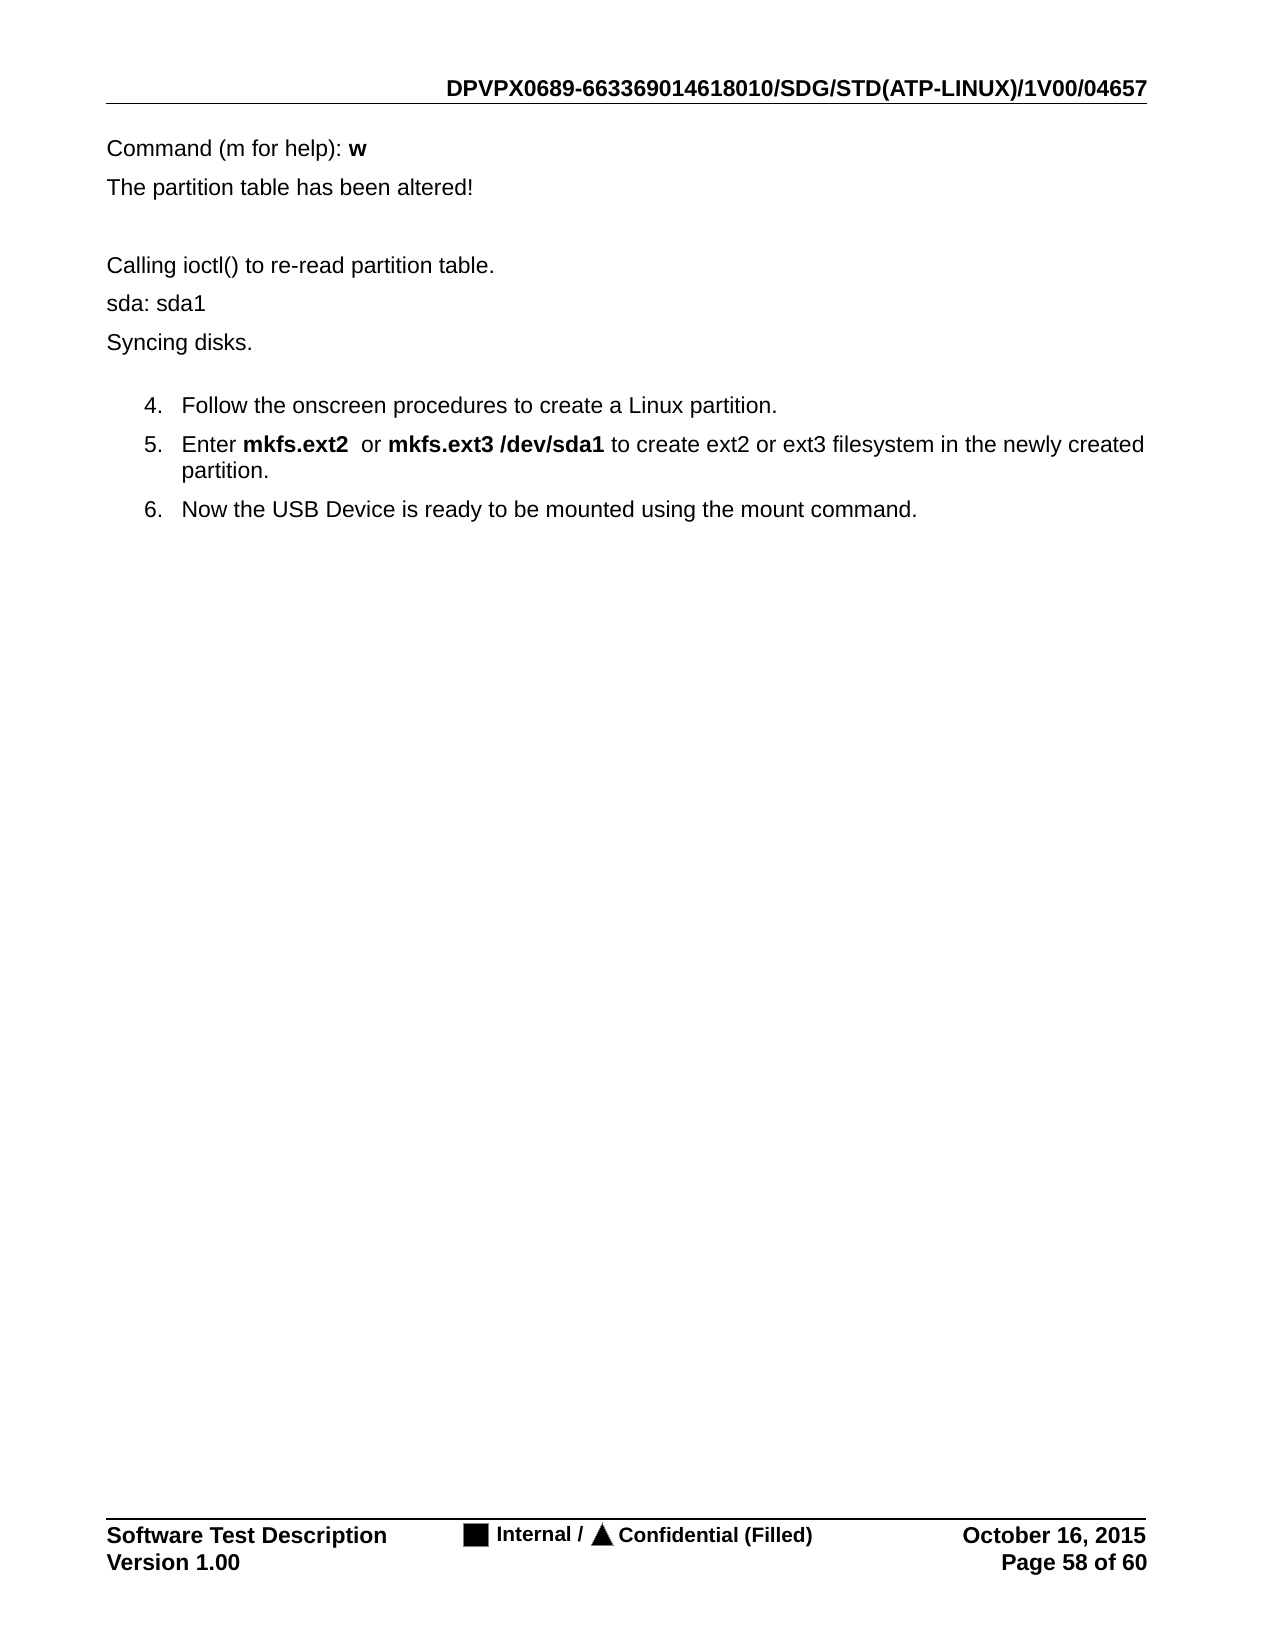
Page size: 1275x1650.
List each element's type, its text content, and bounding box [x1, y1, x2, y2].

text Calling ioctl() to re-read partition table. [106, 252, 1147, 278]
list Follow the onscreen procedures to create a Linux partition. [144, 392, 1147, 418]
list Enter mkfs.ext2 or mkfs.ext3 /dev/sda1 to create ext2 or ext3 filesystem in the newly created partition. [144, 431, 1147, 483]
text sda: sda1 [106, 290, 1147, 317]
list Now the USB Device is ready to be mounted using the mount command. [144, 496, 1147, 522]
text Command (m for help): w [106, 135, 1147, 161]
text Syncing disks. [106, 329, 1147, 356]
text The partition table has been altered! [106, 174, 1147, 200]
